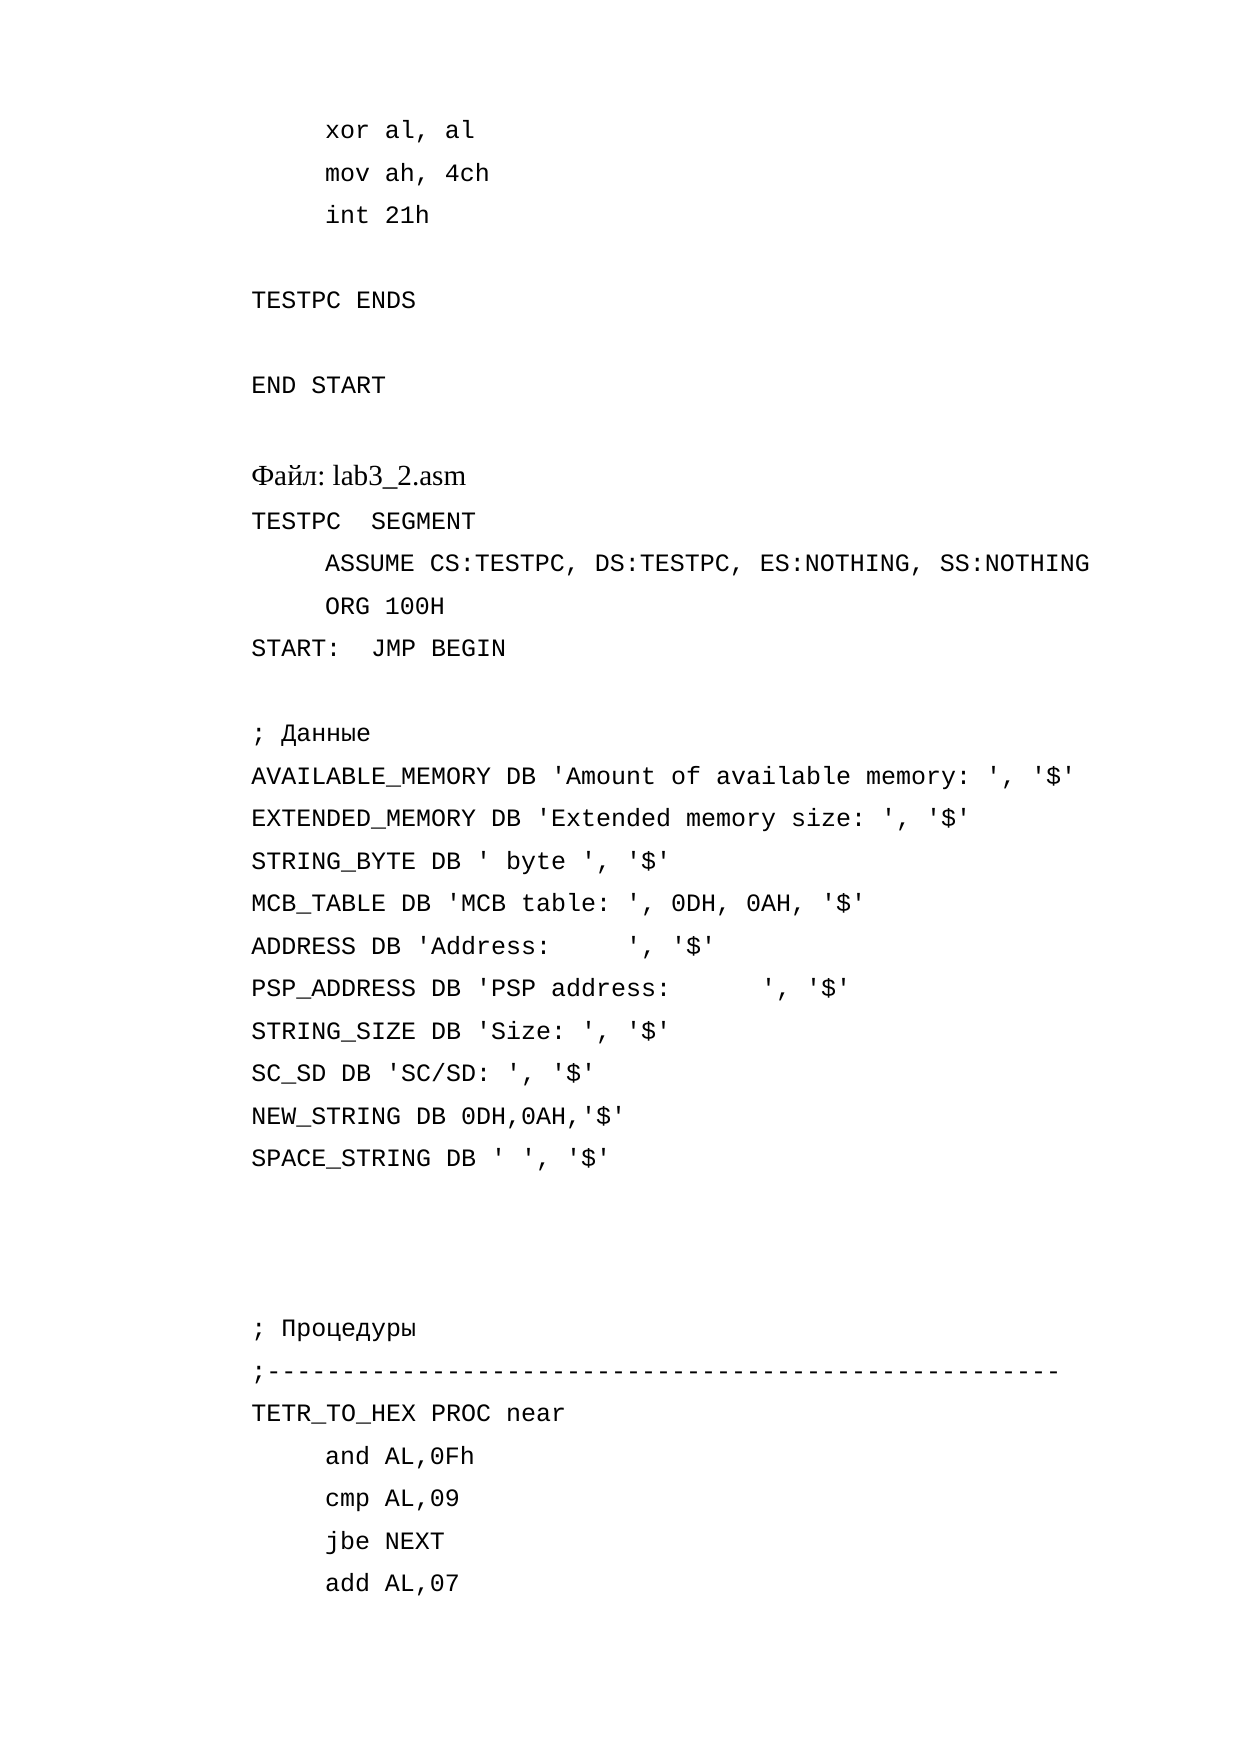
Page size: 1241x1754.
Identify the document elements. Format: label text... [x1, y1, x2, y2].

text START: JMP BEGIN [177, 636, 1152, 664]
text ; Данные [177, 721, 1152, 749]
text EXTENDED_MEMORY DB 'Extended memory size: ', '$' [177, 806, 1152, 834]
text ADDRESS DB 'Address: ', '$' [177, 933, 1152, 962]
text jbe NEXT [177, 1528, 1152, 1557]
text STRING_BYTE DB ' byte ', '$' [177, 848, 1152, 877]
text int 21h [177, 203, 1152, 231]
text AVAILABLE_MEMORY DB 'Amount of available memory: ', '$' [177, 763, 1152, 792]
text STRING_SIZE DB 'Size: ', '$' [177, 1018, 1152, 1047]
text TETR_TO_HEX PROC near [177, 1401, 1152, 1429]
text xor al, al [177, 118, 1152, 146]
text Файл: lab3_2.asm [177, 458, 1152, 492]
text ORG 100H [177, 593, 1152, 622]
text and AL,0Fh [177, 1443, 1152, 1472]
text cmp AL,09 [177, 1486, 1152, 1514]
text PSP_ADDRESS DB 'PSP address: ', '$' [177, 976, 1152, 1004]
text add AL,07 [177, 1571, 1152, 1599]
text TESTPC SEGMENT [177, 508, 1152, 537]
text mov ah, 4ch [177, 161, 1152, 189]
text SC_SD DB 'SC/SD: ', '$' [177, 1061, 1152, 1089]
text ; Процедуры [177, 1316, 1152, 1344]
text END START [177, 373, 1152, 401]
text ;----------------------------------------------------- [177, 1358, 1152, 1387]
text SPACE_STRING DB ' ', '$' [177, 1146, 1152, 1174]
text TESTPC ENDS [177, 288, 1152, 316]
text ASSUME CS:TESTPC, DS:TESTPC, ES:NOTHING, SS:NOTHING [177, 551, 1152, 579]
text NEW_STRING DB 0DH,0AH,'$' [177, 1103, 1152, 1132]
text MCB_TABLE DB 'MCB table: ', 0DH, 0AH, '$' [177, 891, 1152, 919]
